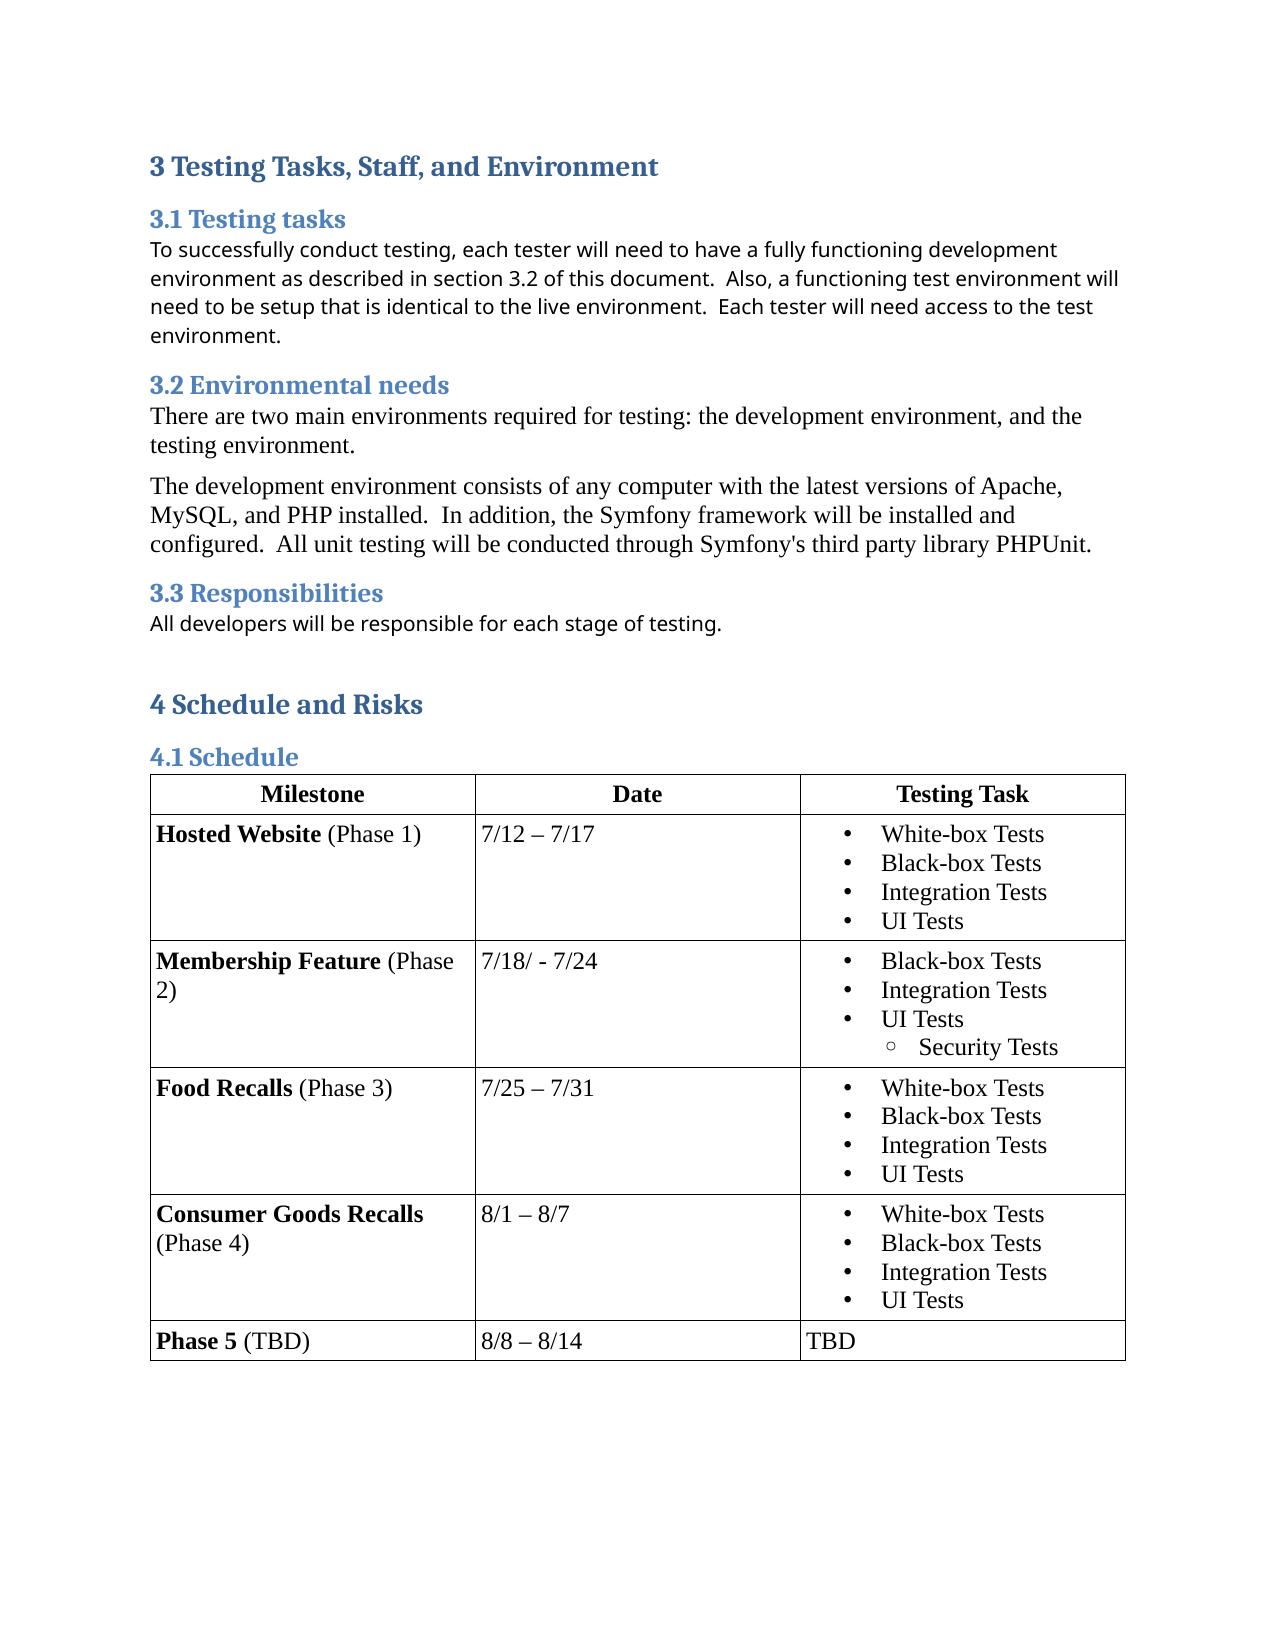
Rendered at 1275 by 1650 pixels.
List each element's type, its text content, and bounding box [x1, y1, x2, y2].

table_header Date [476, 775, 800, 814]
table_cell 7/18/ - 7/24 [476, 941, 800, 1067]
table_cell 7/25 – 7/31 [476, 1068, 800, 1193]
table_cell TBD [801, 1321, 1125, 1360]
text All developers will be responsible for each stage of testing. [150, 609, 1125, 638]
table_cell Hosted Website (Phase 1) [151, 815, 475, 940]
table_cell White-box Tests Black-box Tests Integration Tests UI Tests [801, 1068, 1125, 1193]
table_cell Consumer Goods Recalls (Phase 4) [151, 1195, 475, 1320]
text The development environment consists of any computer with the latest versions of Apache, MySQL, and PHP installed. In addition, the Symfony framework will be installed and configured. All unit testing will be conducted through Symfony's third party library PHPUnit. [150, 471, 1125, 557]
subtitle 3 Testing Tasks, Staff, and Environment [150, 150, 1125, 183]
subtitle 4.1 Schedule [150, 742, 1125, 773]
subtitle 3.1 Testing tasks [150, 204, 1125, 236]
text There are two main environments required for testing: the development environment, and the testing environment. [150, 401, 1125, 459]
table_cell Membership Feature (Phase 2) [151, 941, 475, 1067]
table_cell White-box Tests Black-box Tests Integration Tests UI Tests [801, 1195, 1125, 1320]
table_header Milestone [151, 775, 475, 814]
table_header Testing Task [801, 775, 1125, 814]
subtitle 3.2 Environmental needs [150, 370, 1125, 401]
table_cell 8/1 – 8/7 [476, 1195, 800, 1320]
subtitle 4 Schedule and Risks [150, 688, 1125, 721]
table_cell Food Recalls (Phase 3) [151, 1068, 475, 1193]
table_cell 7/12 – 7/17 [476, 815, 800, 940]
subtitle 3.3 Responsibilities [150, 578, 1125, 609]
table_cell Black-box Tests Integration Tests UI Tests Security Tests [801, 941, 1125, 1067]
table_cell White-box Tests Black-box Tests Integration Tests UI Tests [801, 815, 1125, 940]
table_cell Phase 5 (TBD) [151, 1321, 475, 1360]
table_cell 8/8 – 8/14 [476, 1321, 800, 1360]
text To successfully conduct testing, each tester will need to have a fully functioning development environment as described in section 3.2 of this document. Also, a functioning test environment will need to be setup that is identical to the live environment. Each tester will need access to the test environment. [150, 236, 1125, 349]
